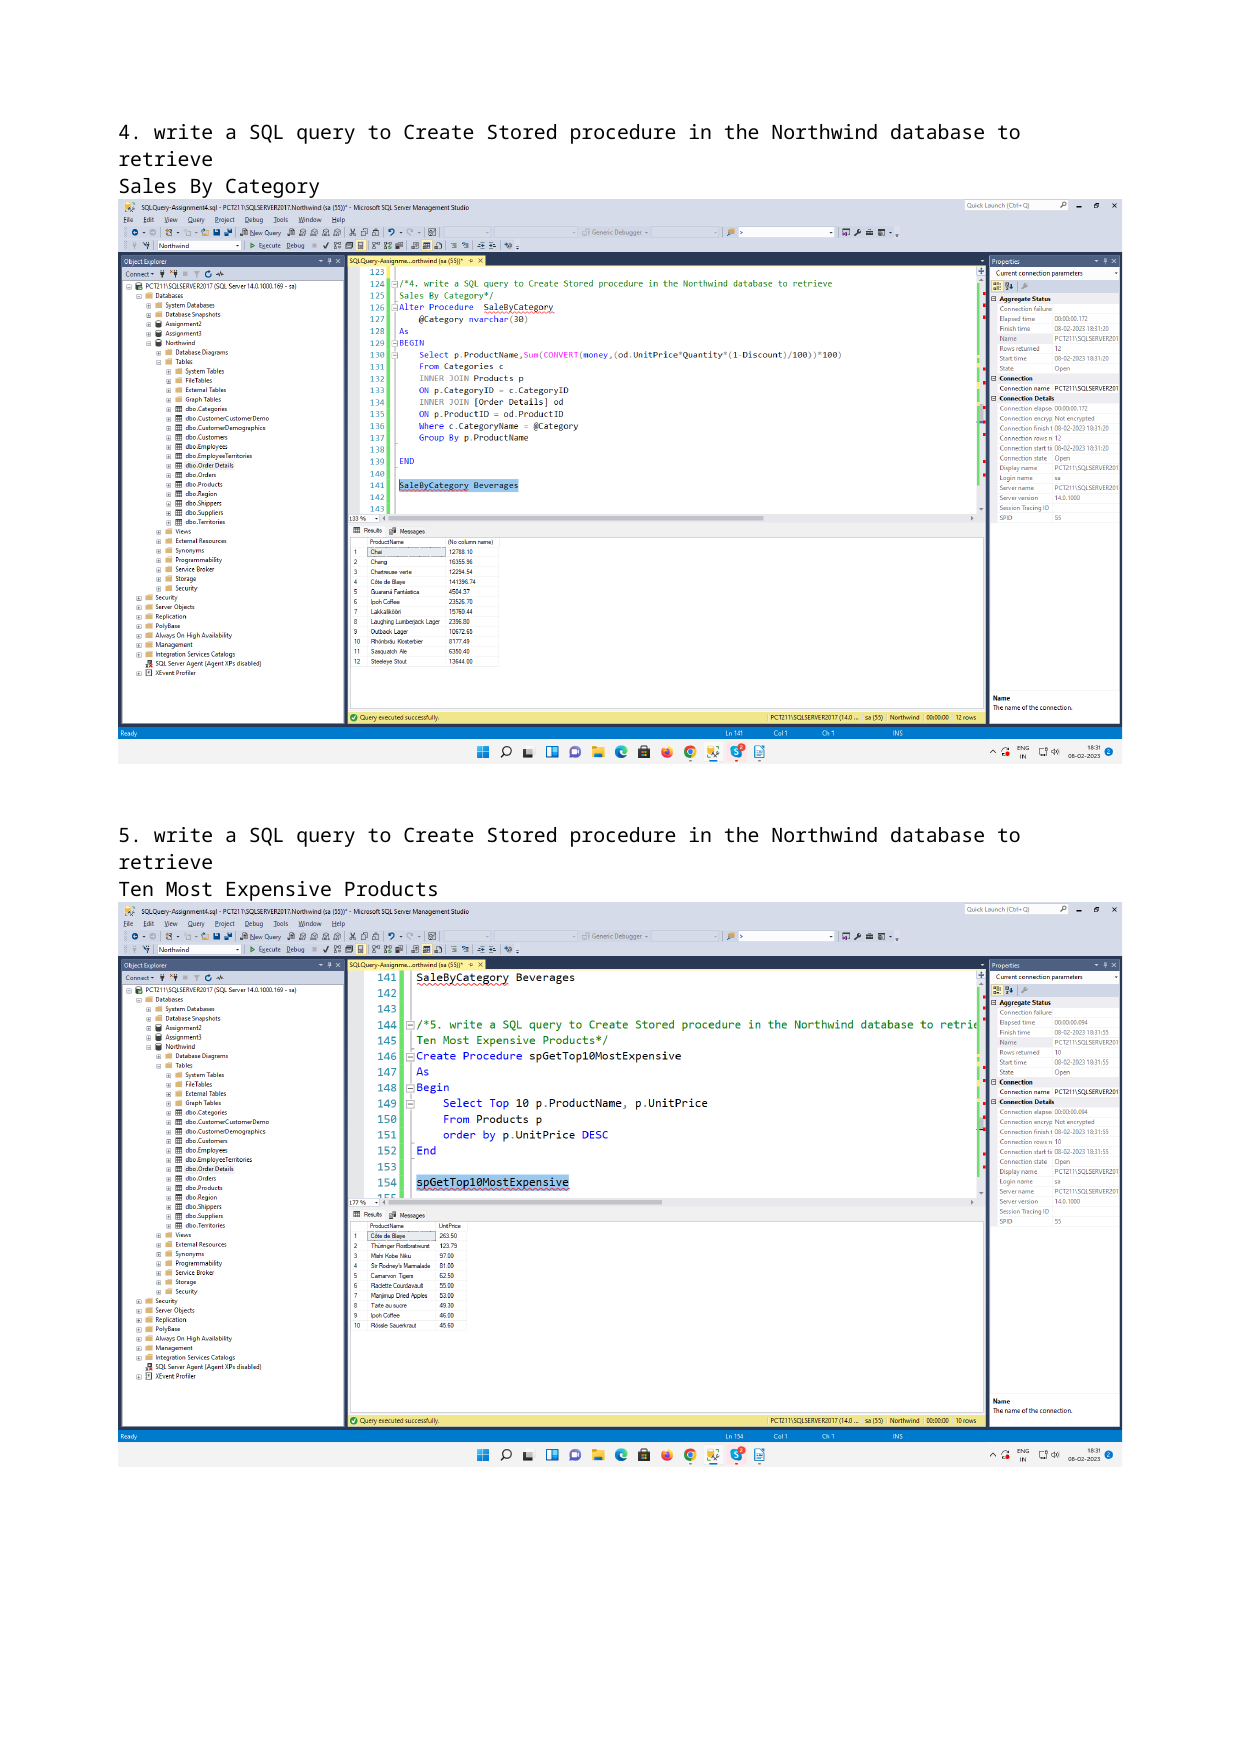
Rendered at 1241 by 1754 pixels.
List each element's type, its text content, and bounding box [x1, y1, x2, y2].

text Ten Most Expensive Products [118, 875, 1122, 902]
text 5. write a SQL query to Create Stored procedure in the Northwind database to retrieve [118, 821, 1122, 875]
text 4. write a SQL query to Create Stored procedure in the Northwind database to retrieve [118, 118, 1122, 172]
picture [118, 199, 1123, 764]
picture [118, 902, 1123, 1467]
text Sales By Category [118, 172, 1122, 199]
